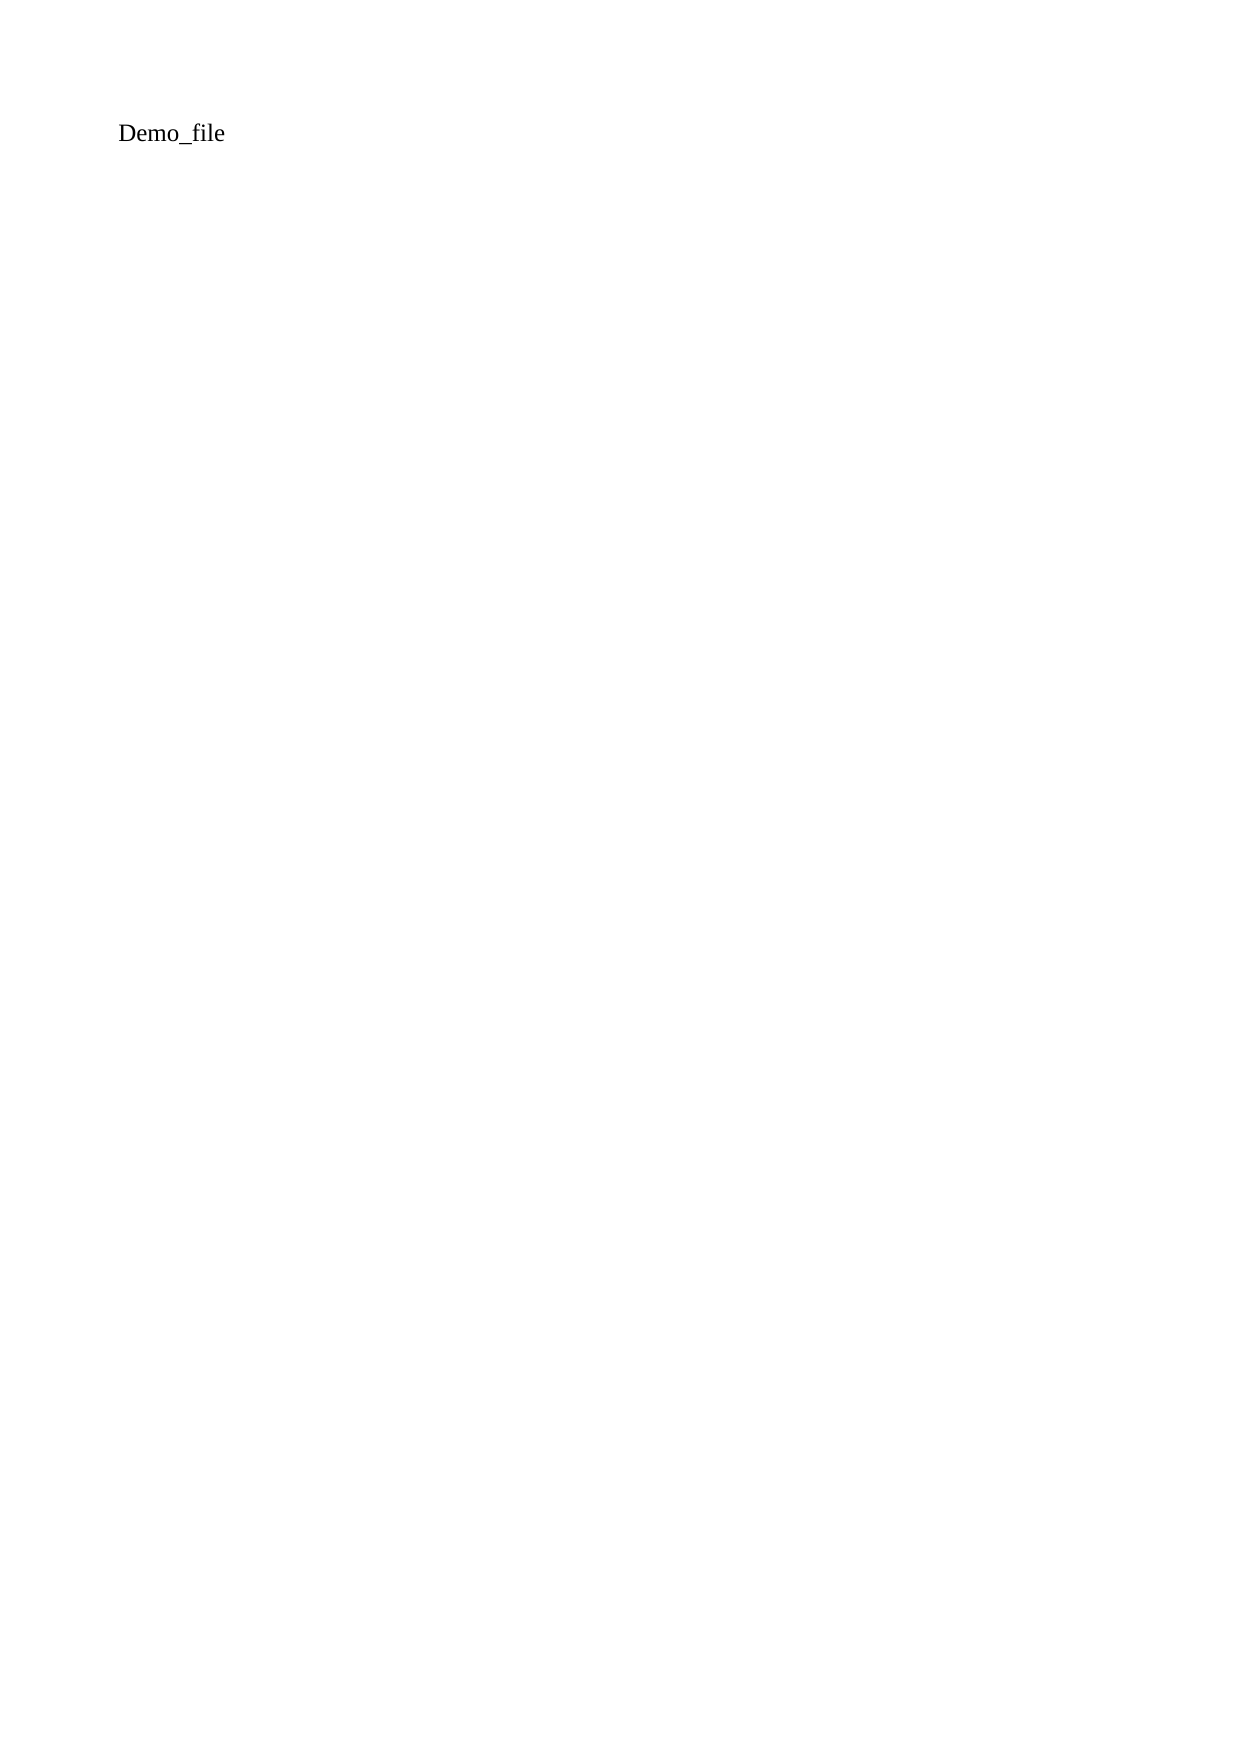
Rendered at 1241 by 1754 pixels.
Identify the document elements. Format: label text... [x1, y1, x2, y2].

text Demo_file [118, 118, 1122, 147]
